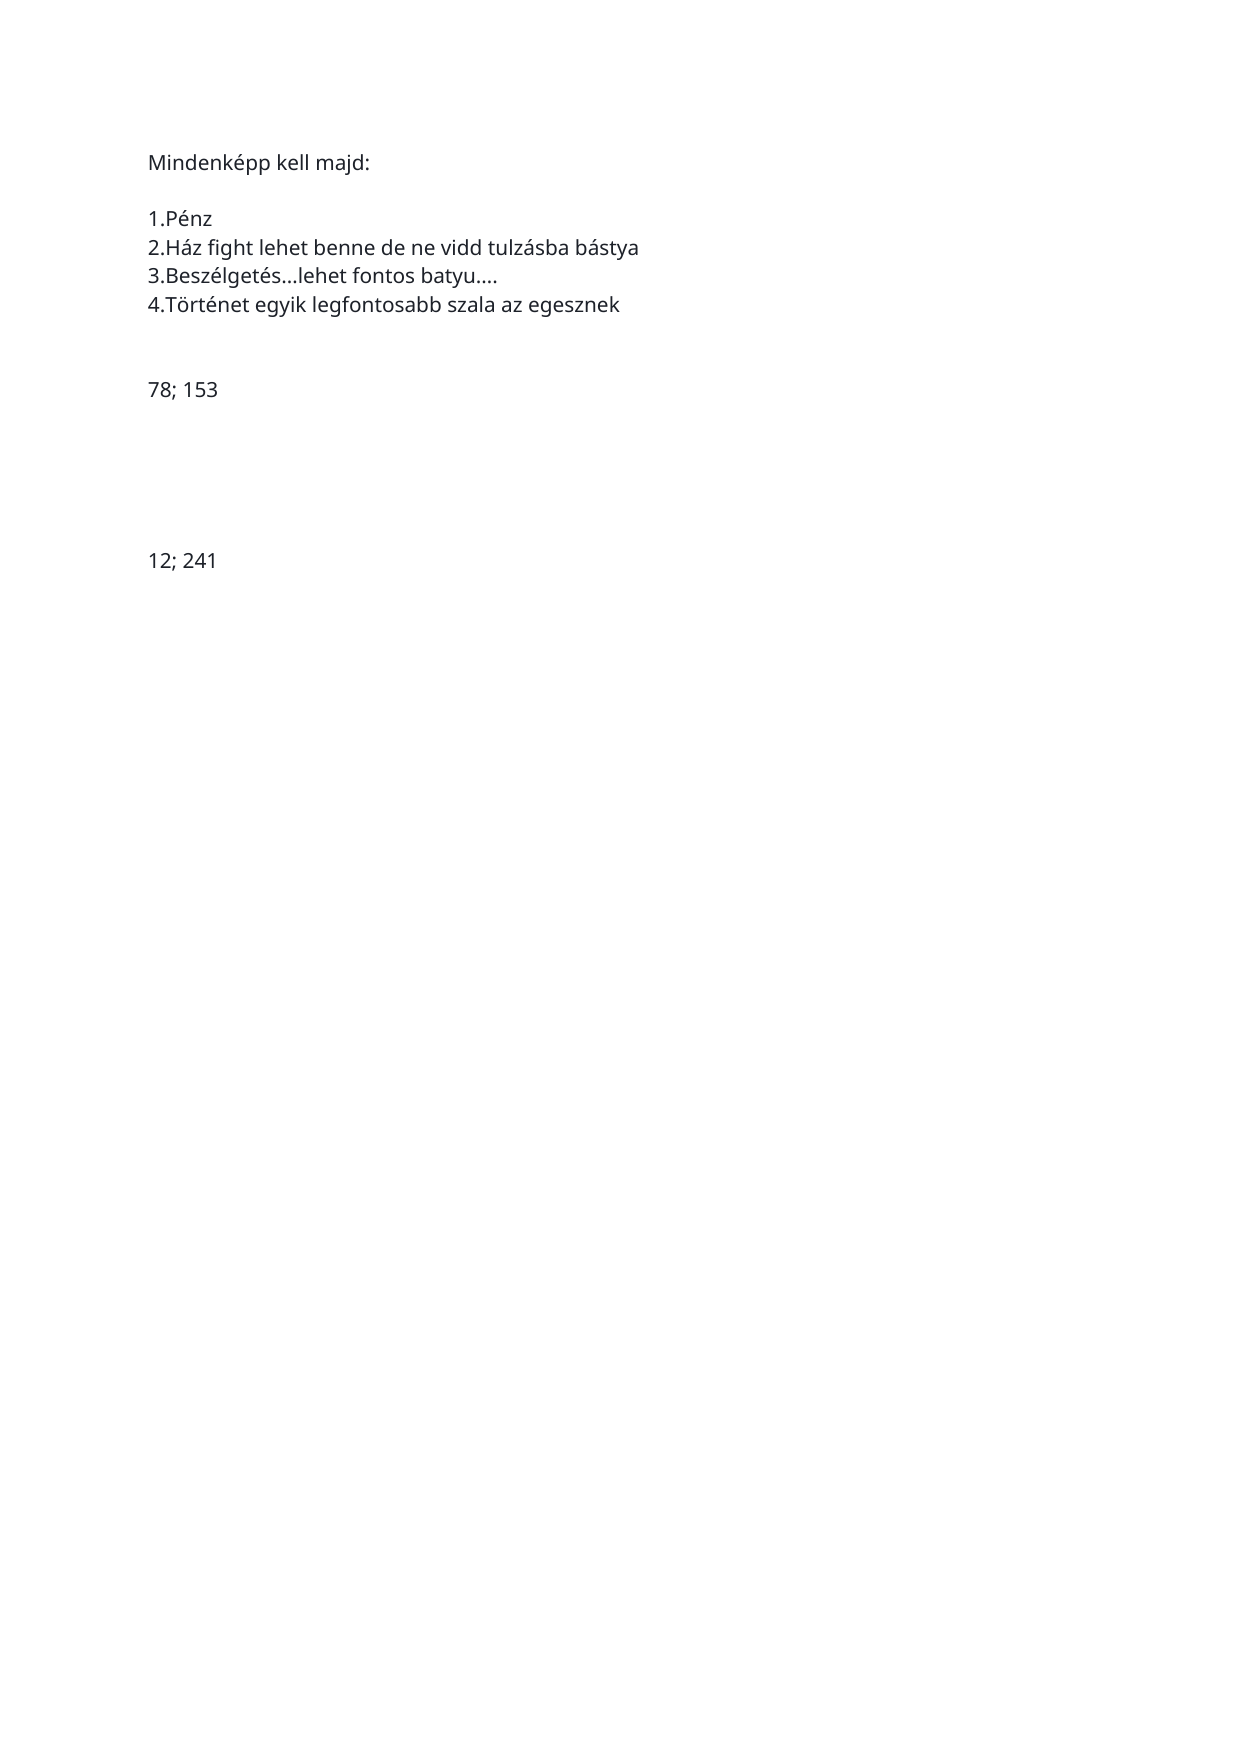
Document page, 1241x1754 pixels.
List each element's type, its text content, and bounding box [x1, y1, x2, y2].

text 2.Ház fight lehet benne de ne vidd tulzásba bástya [148, 233, 1093, 261]
text Mindenképp kell majd: [148, 148, 1093, 176]
text 3.Beszélgetés…lehet fontos batyu…. [148, 261, 1093, 290]
text 12; 241 [148, 546, 1093, 574]
text 4.Történet egyik legfontosabb szala az egesznek [148, 290, 1093, 318]
text 78; 153 [148, 375, 1093, 403]
text 1.Pénz [148, 204, 1093, 233]
